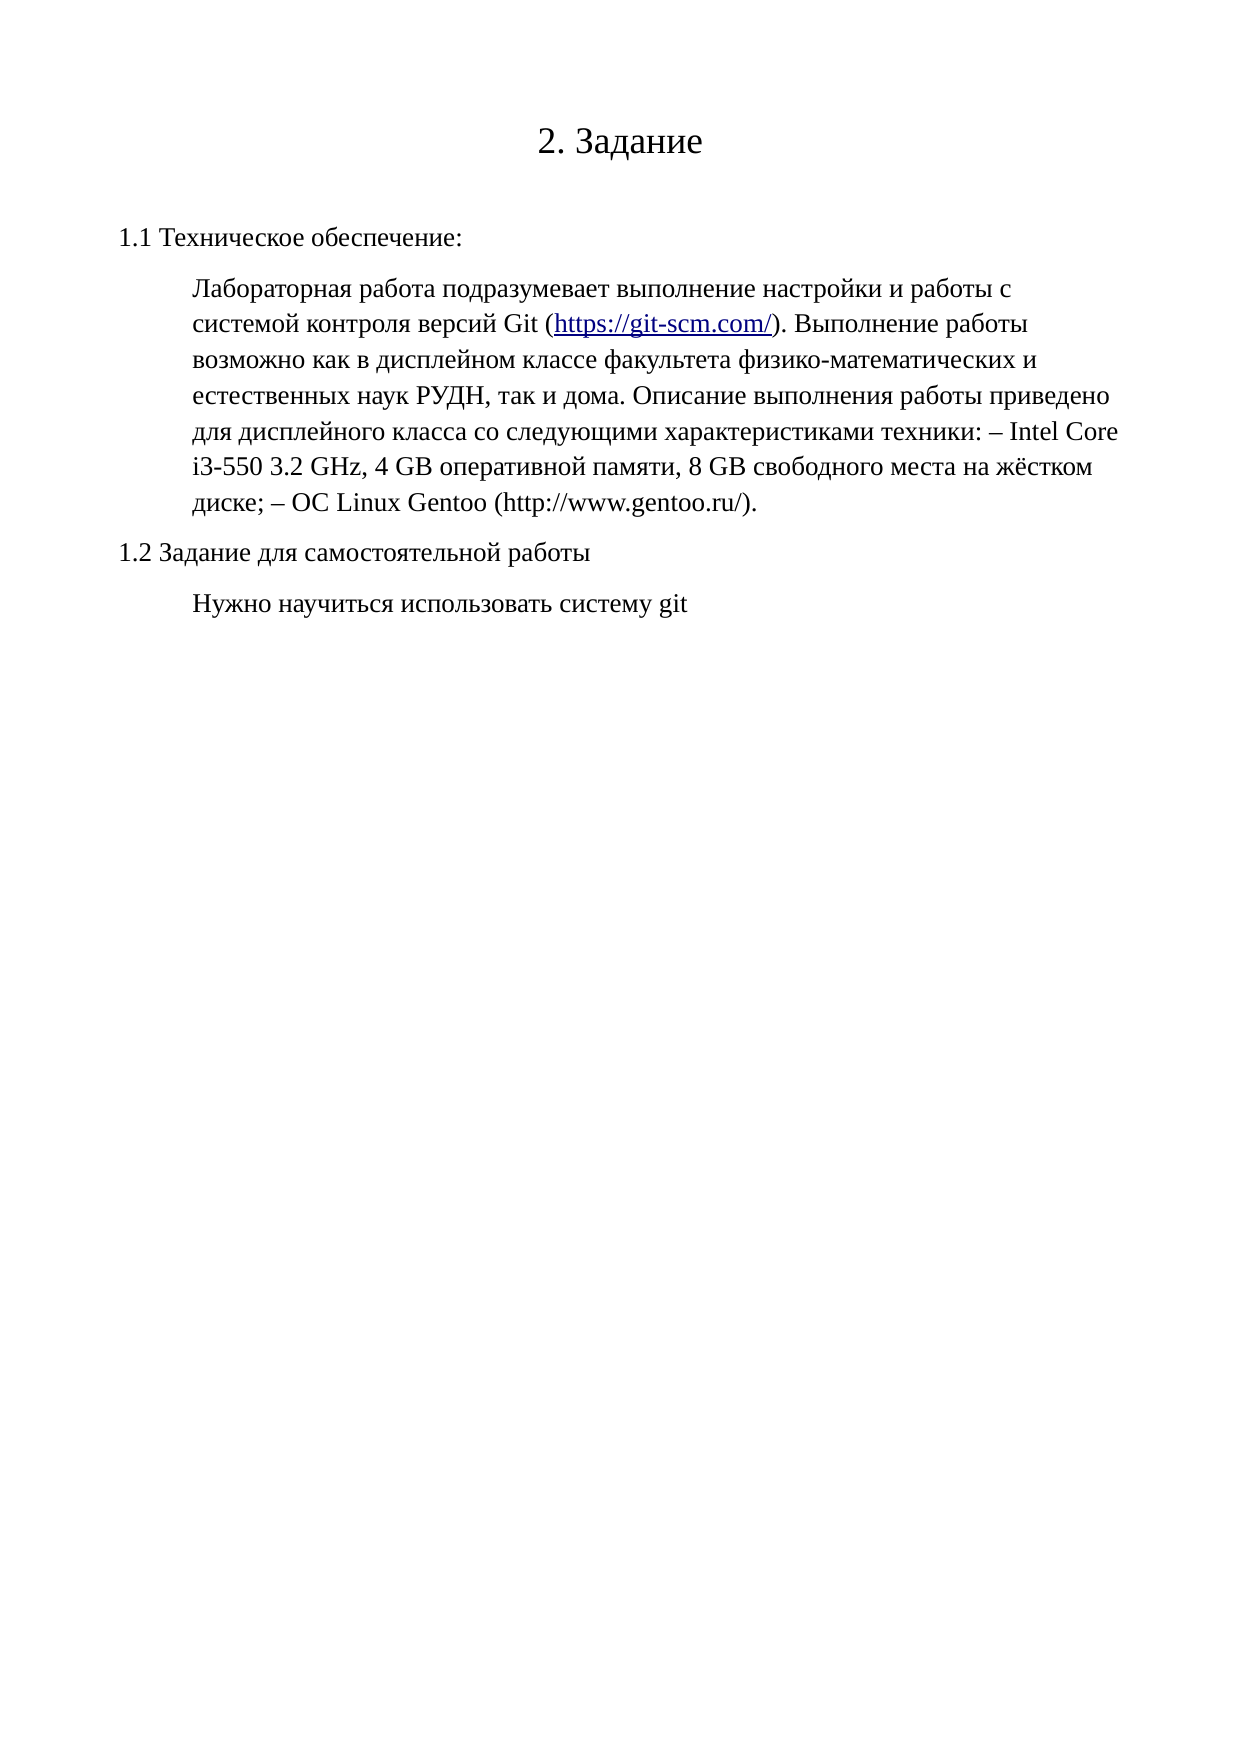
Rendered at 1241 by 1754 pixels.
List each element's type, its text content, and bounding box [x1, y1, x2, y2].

text 1.2 Задание для самостоятельной работы [118, 536, 1122, 567]
subtitle 2. Задание [118, 118, 1122, 161]
text Лабораторная работа подразумевает выполнение настройки и работы с системой контроля версий Git (https://git-scm.com/). Выполнение работы возможно как в дисплейном классе факультета физико-математических и естественных наук РУДН, так и дома. Описание выполнения работы приведено для дисплейного класса со следующими характеристиками техники: – Intel Core i3-550 3.2 GHz, 4 GB оперативной памяти, 8 GB свободного места на жёстком диске; – ОС Linux Gentoo (http://www.gentoo.ru/). [192, 272, 1122, 517]
text Нужно научиться использовать систему git [192, 587, 1122, 618]
text 1.1 Техническое обеспечение: [118, 221, 1122, 252]
